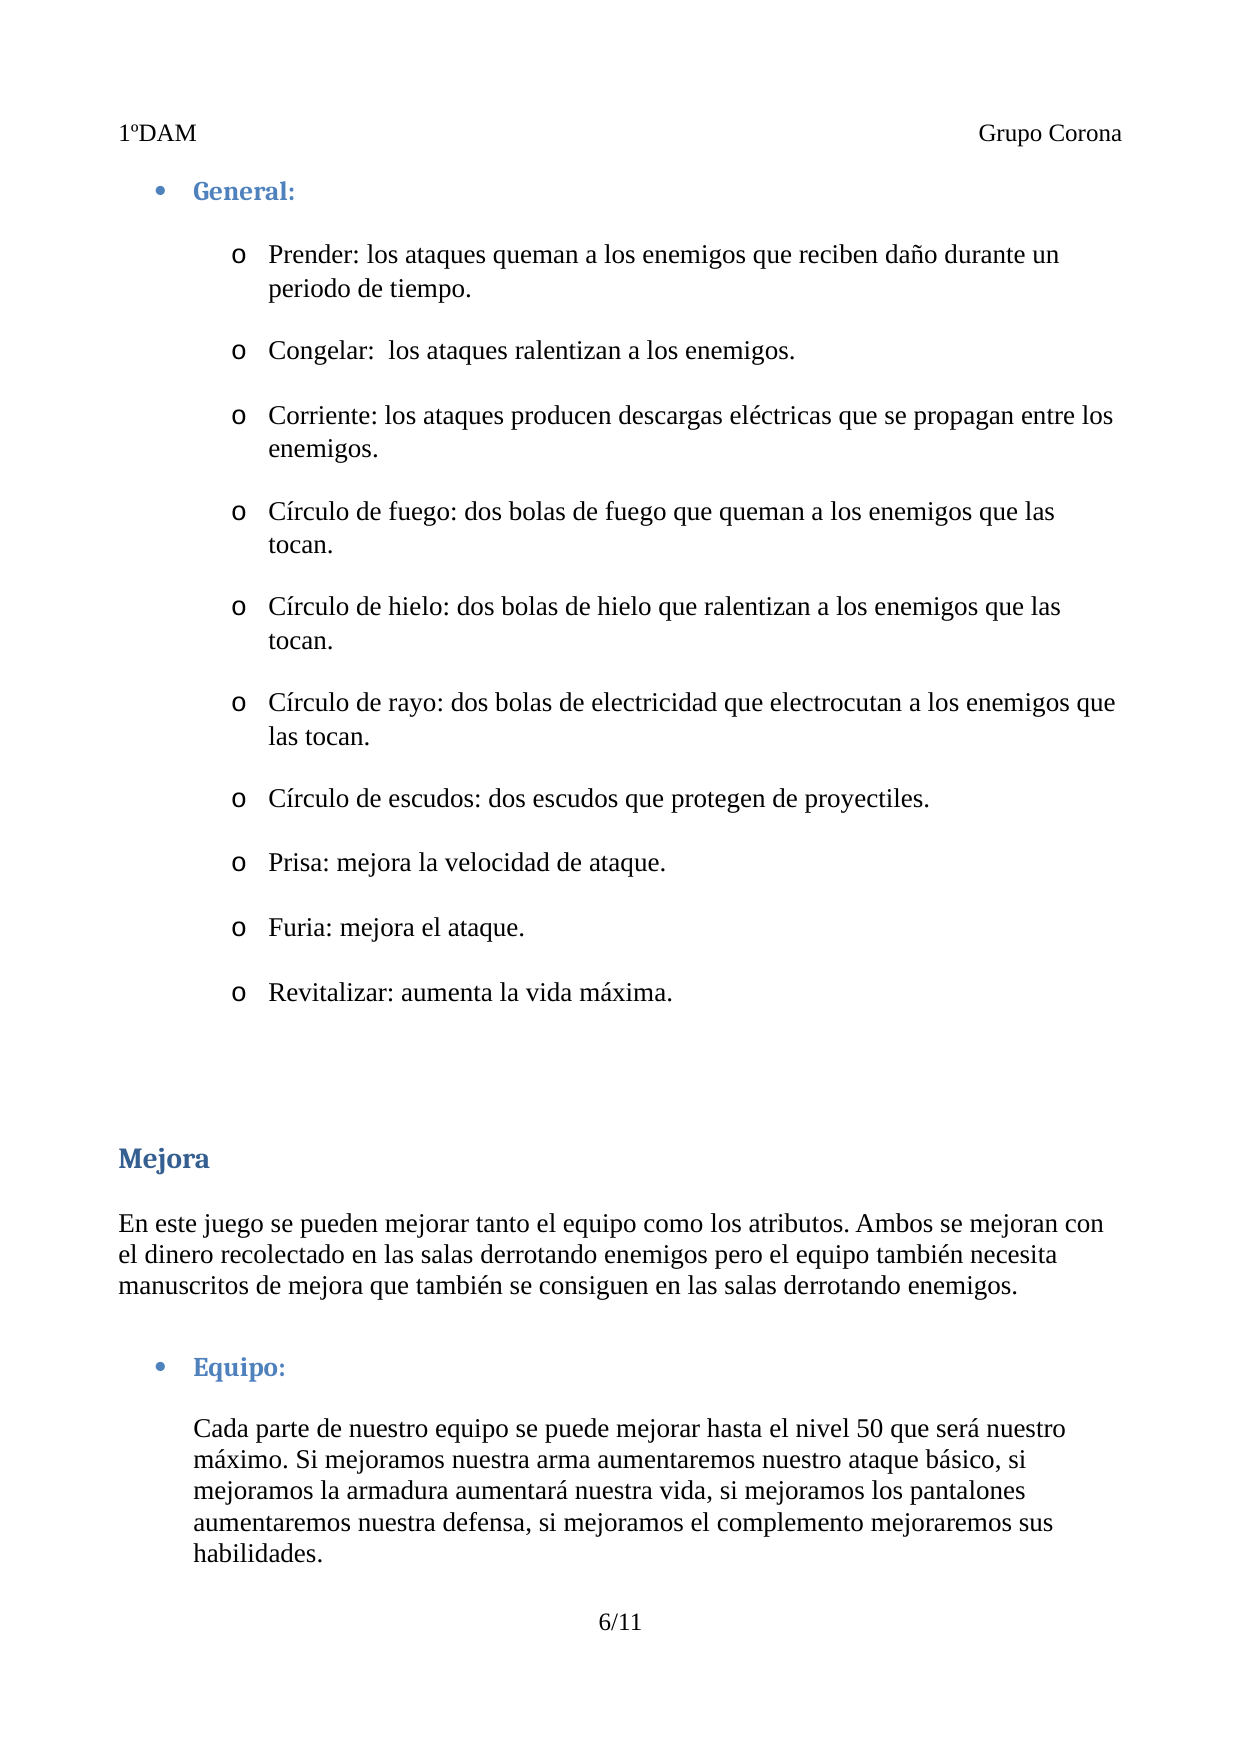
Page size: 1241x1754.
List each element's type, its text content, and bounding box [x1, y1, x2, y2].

list Círculo de escudos: dos escudos que protegen de proyectiles. [231, 782, 1122, 815]
list Furia: mejora el ataque. [231, 911, 1122, 944]
text En este juego se pueden mejorar tanto el equipo como los atributos. Ambos se mejoran con el dinero recolectado en las salas derrotando enemigos pero el equipo también necesita manuscritos de mejora que también se consiguen en las salas derrotando enemigos. [118, 1207, 1122, 1300]
list Revitalizar: aumenta la vida máxima. [231, 976, 1122, 1009]
list Círculo de rayo: dos bolas de electricidad que electrocutan a los enemigos que las tocan. [231, 686, 1122, 751]
subtitle Mejora [118, 1142, 1122, 1176]
list Prender: los ataques queman a los enemigos que reciben daño durante un periodo de tiempo. [231, 239, 1122, 303]
subtitle Equipo: [156, 1352, 1122, 1383]
list Círculo de fuego: dos bolas de fuego que queman a los enemigos que las tocan. [231, 495, 1122, 559]
list Cada parte de nuestro equipo se puede mejorar hasta el nivel 50 que será nuestro máximo. Si mejoramos nuestra arma aumentaremos nuestro ataque básico, si mejoramos la armadura aumentará nuestra vida, si mejoramos los pantalones aumentaremos nuestra defensa, si mejoramos el complemento mejoraremos sus habilidades. [156, 1412, 1122, 1568]
list Prisa: mejora la velocidad de ataque. [231, 846, 1122, 880]
subtitle General: [156, 176, 1122, 207]
list Círculo de hielo: dos bolas de hielo que ralentizan a los enemigos que las tocan. [231, 590, 1122, 655]
list Corriente: los ataques producen descargas eléctricas que se propagan entre los enemigos. [231, 399, 1122, 463]
list Congelar: los ataques ralentizan a los enemigos. [231, 334, 1122, 368]
